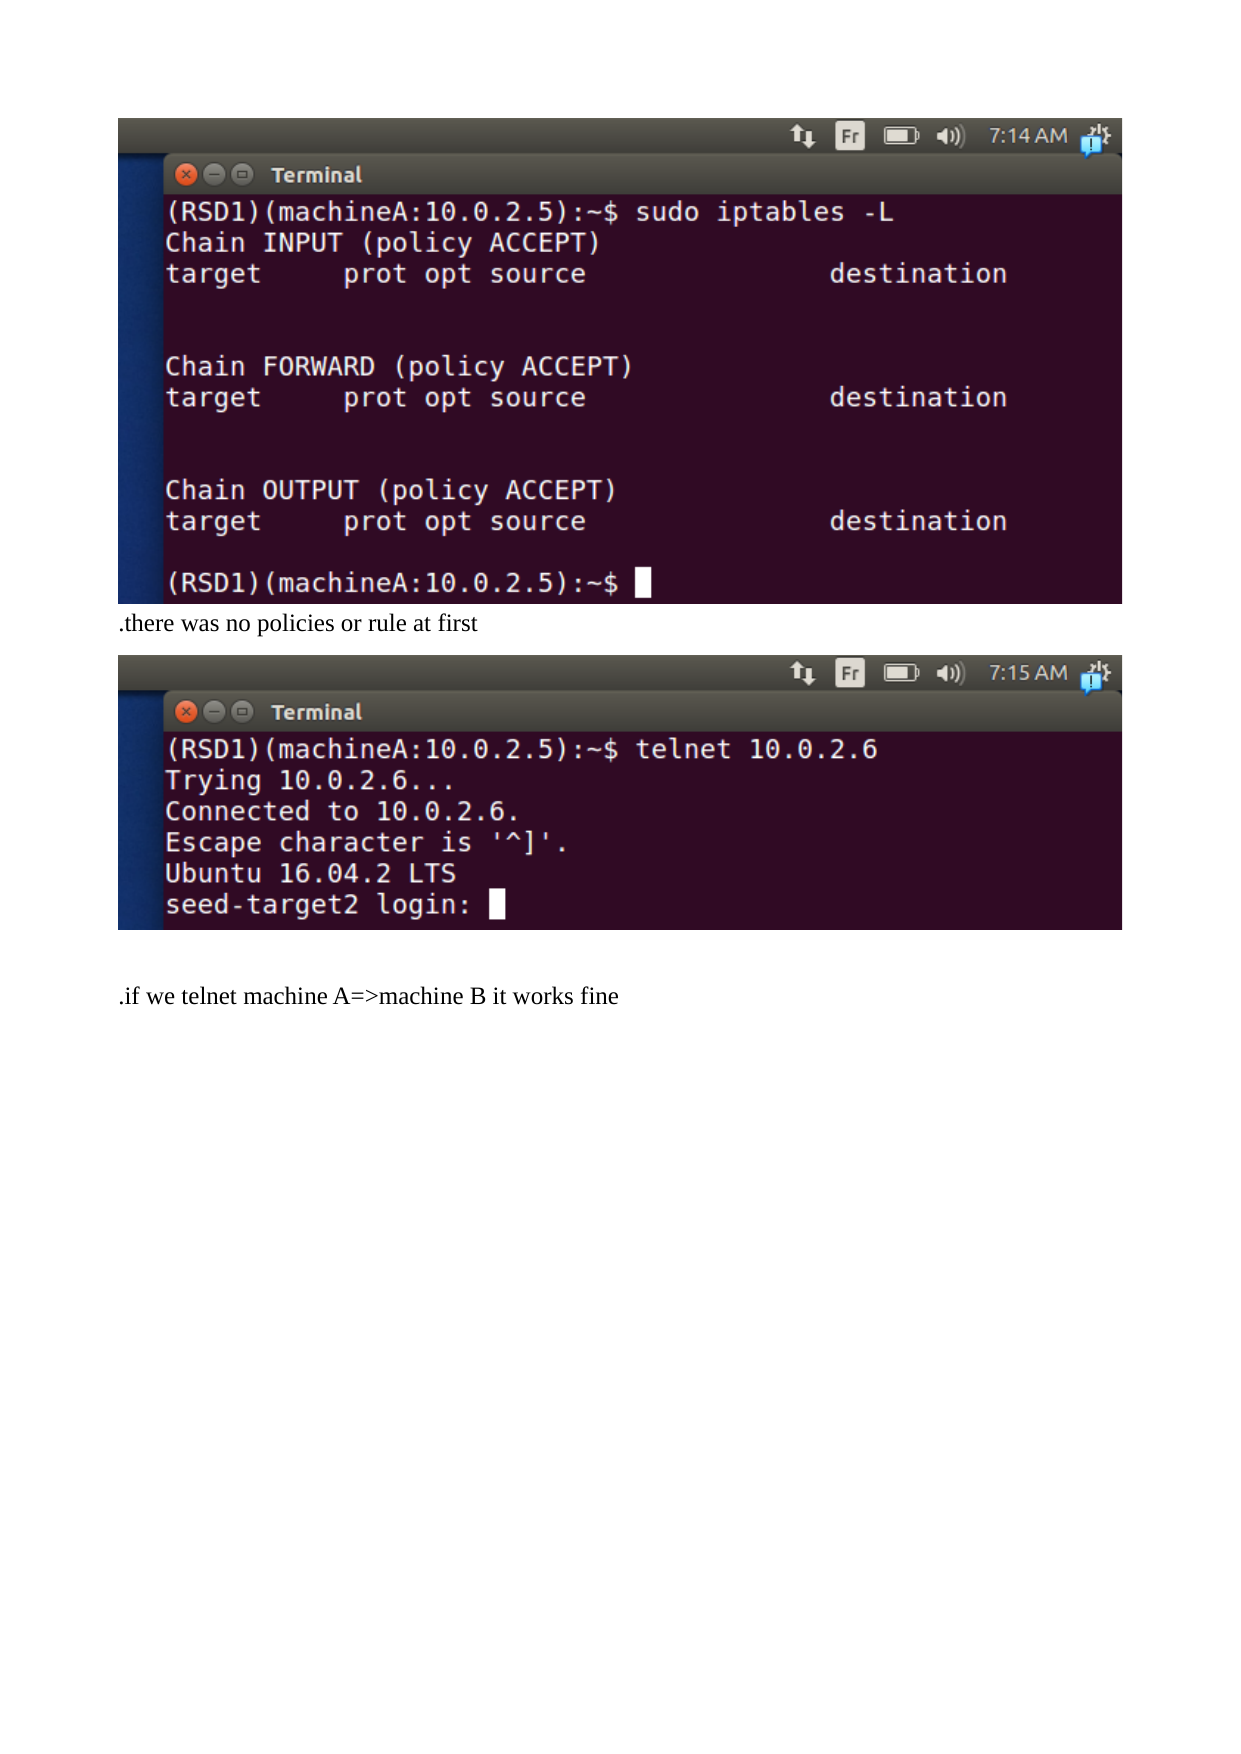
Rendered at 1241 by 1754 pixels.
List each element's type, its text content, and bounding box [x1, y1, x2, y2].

picture [118, 118, 1123, 604]
text .if we telnet machine A=>machine B it works fine [118, 981, 1122, 1010]
text .there was no policies or rule at first [118, 604, 1122, 637]
picture [118, 655, 1123, 930]
